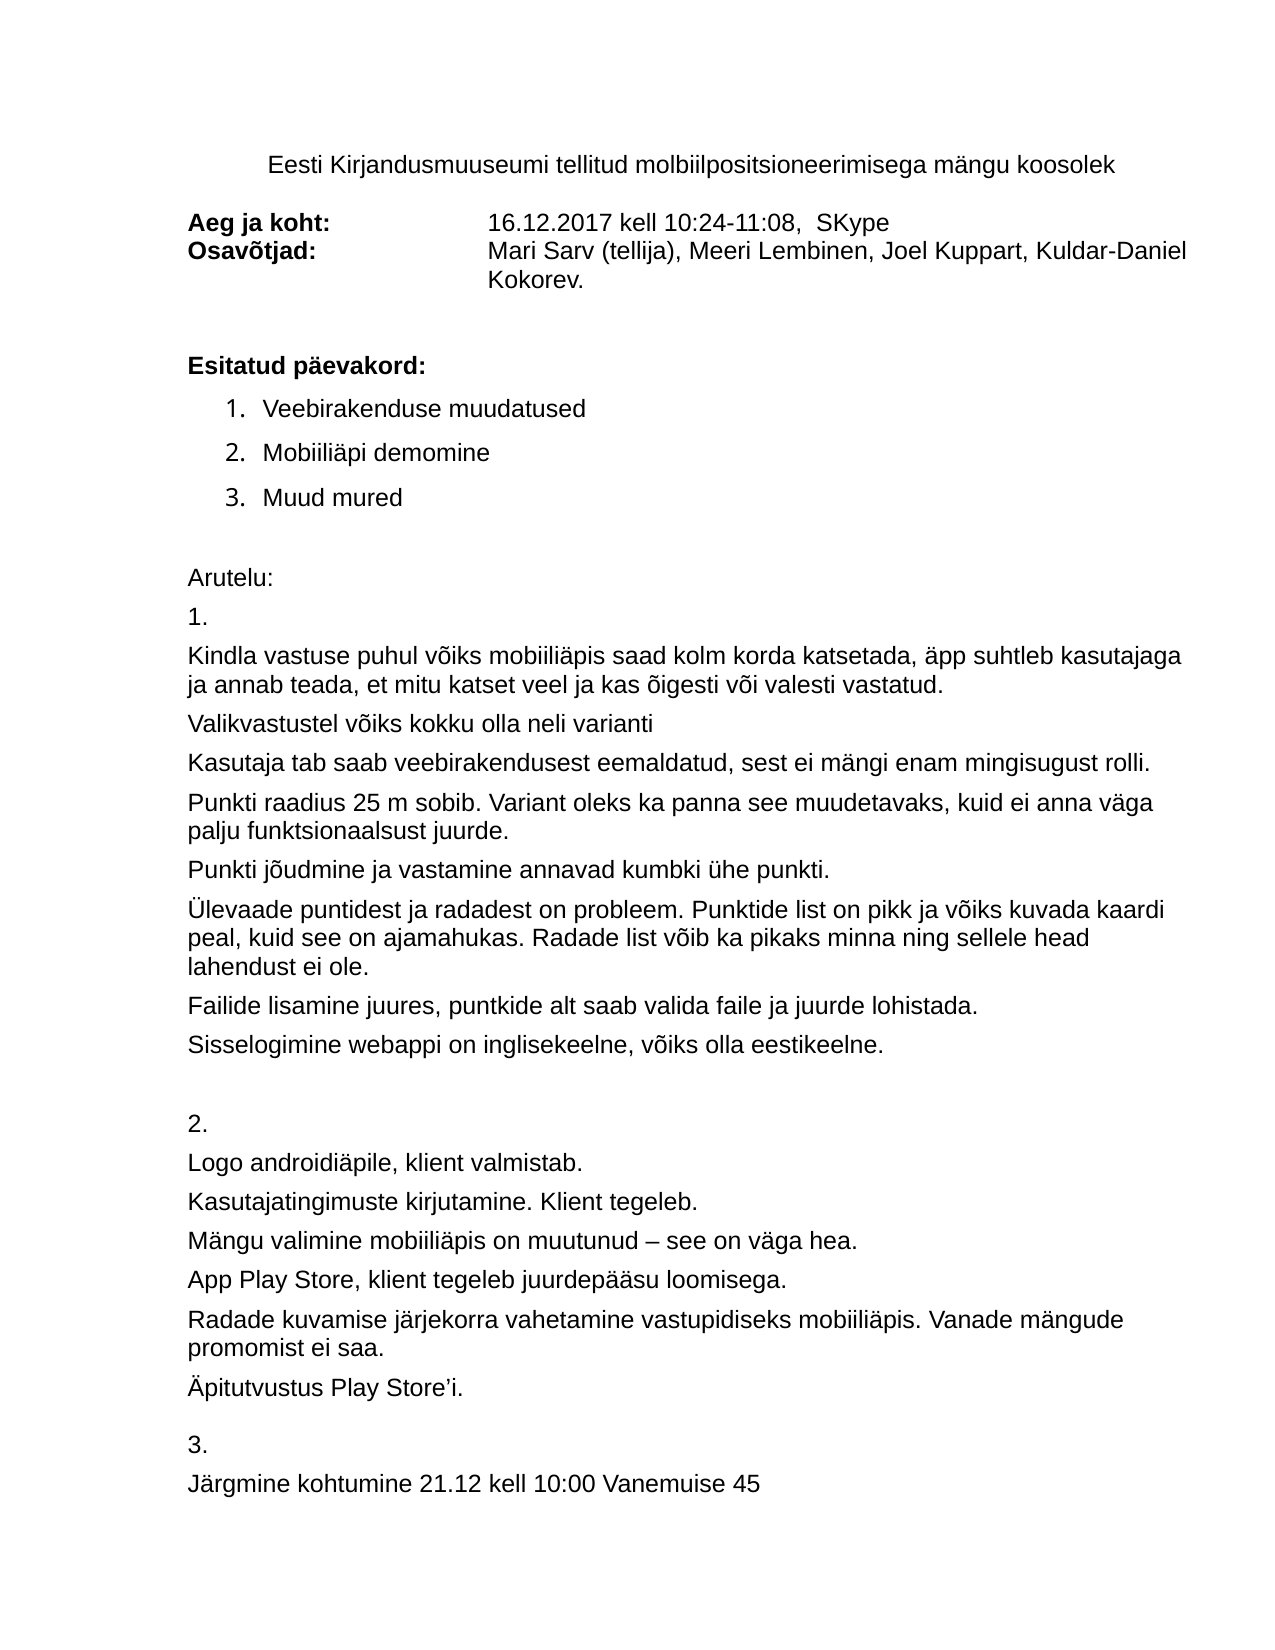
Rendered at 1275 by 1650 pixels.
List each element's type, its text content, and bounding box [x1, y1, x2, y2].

text Ülevaade puntidest ja radadest on probleem. Punktide list on pikk ja võiks kuvada kaardi peal, kuid see on ajamahukas. Radade list võib ka pikaks minna ning sellele head lahendust ei ole. [187, 895, 1196, 981]
text Sisselogimine webappi on inglisekeelne, võiks olla eestikeelne. [187, 1031, 1196, 1059]
text 3. [187, 1430, 1196, 1459]
text Valikvastustel võiks kokku olla neli varianti [187, 709, 1196, 738]
text Osavõtjad: Mari Sarv (tellija), Meeri Lembinen, Joel Kuppart, Kuldar-Daniel Kokorev. [187, 236, 1196, 294]
text Radade kuvamise järjekorra vahetamine vastupidiseks mobiiliäpis. Vanade mängude promomist ei saa. [187, 1305, 1196, 1362]
text Logo androidiäpile, klient valmistab. [187, 1148, 1196, 1177]
list Muud mured [225, 479, 1196, 513]
text 2. [187, 1109, 1196, 1138]
text Arutelu: [187, 563, 1196, 592]
text Kasutaja tab saab veebirakendusest eemaldatud, sest ei mängi enam mingisugust rolli. [187, 748, 1196, 777]
text Aeg ja koht: 16.12.2017 kell 10:24-11:08, SKype [187, 207, 1196, 236]
text Failide lisamine juures, puntkide alt saab valida faile ja juurde lohistada. [187, 991, 1196, 1020]
text Järgmine kohtumine 21.12 kell 10:00 Vanemuise 45 [187, 1469, 1196, 1498]
text App Play Store, klient tegeleb juurdepääsu loomisega. [187, 1266, 1196, 1294]
list Mobiiliäpi demomine [225, 435, 1196, 469]
text Mängu valimine mobiiliäpis on muutunud – see on väga hea. [187, 1226, 1196, 1255]
text Eesti Kirjandusmuuseumi tellitud molbiilpositsioneerimisega mängu koosolek [187, 150, 1196, 179]
text Kindla vastuse puhul võiks mobiiliäpis saad kolm korda katsetada, äpp suhtleb kasutajaga ja annab teada, et mitu katset veel ja kas õigesti või valesti vastatud. [187, 641, 1196, 699]
list Veebirakenduse muudatused [225, 390, 1196, 424]
text Äpitutvustus Play Store’i. [187, 1373, 1196, 1401]
text Esitatud päevakord: [187, 351, 1196, 380]
text Kasutajatingimuste kirjutamine. Klient tegeleb. [187, 1187, 1196, 1216]
text 1. [187, 602, 1196, 631]
text Punkti raadius 25 m sobib. Variant oleks ka panna see muudetavaks, kuid ei anna väga palju funktsionaalsust juurde. [187, 788, 1196, 845]
text Punkti jõudmine ja vastamine annavad kumbki ühe punkti. [187, 856, 1196, 884]
